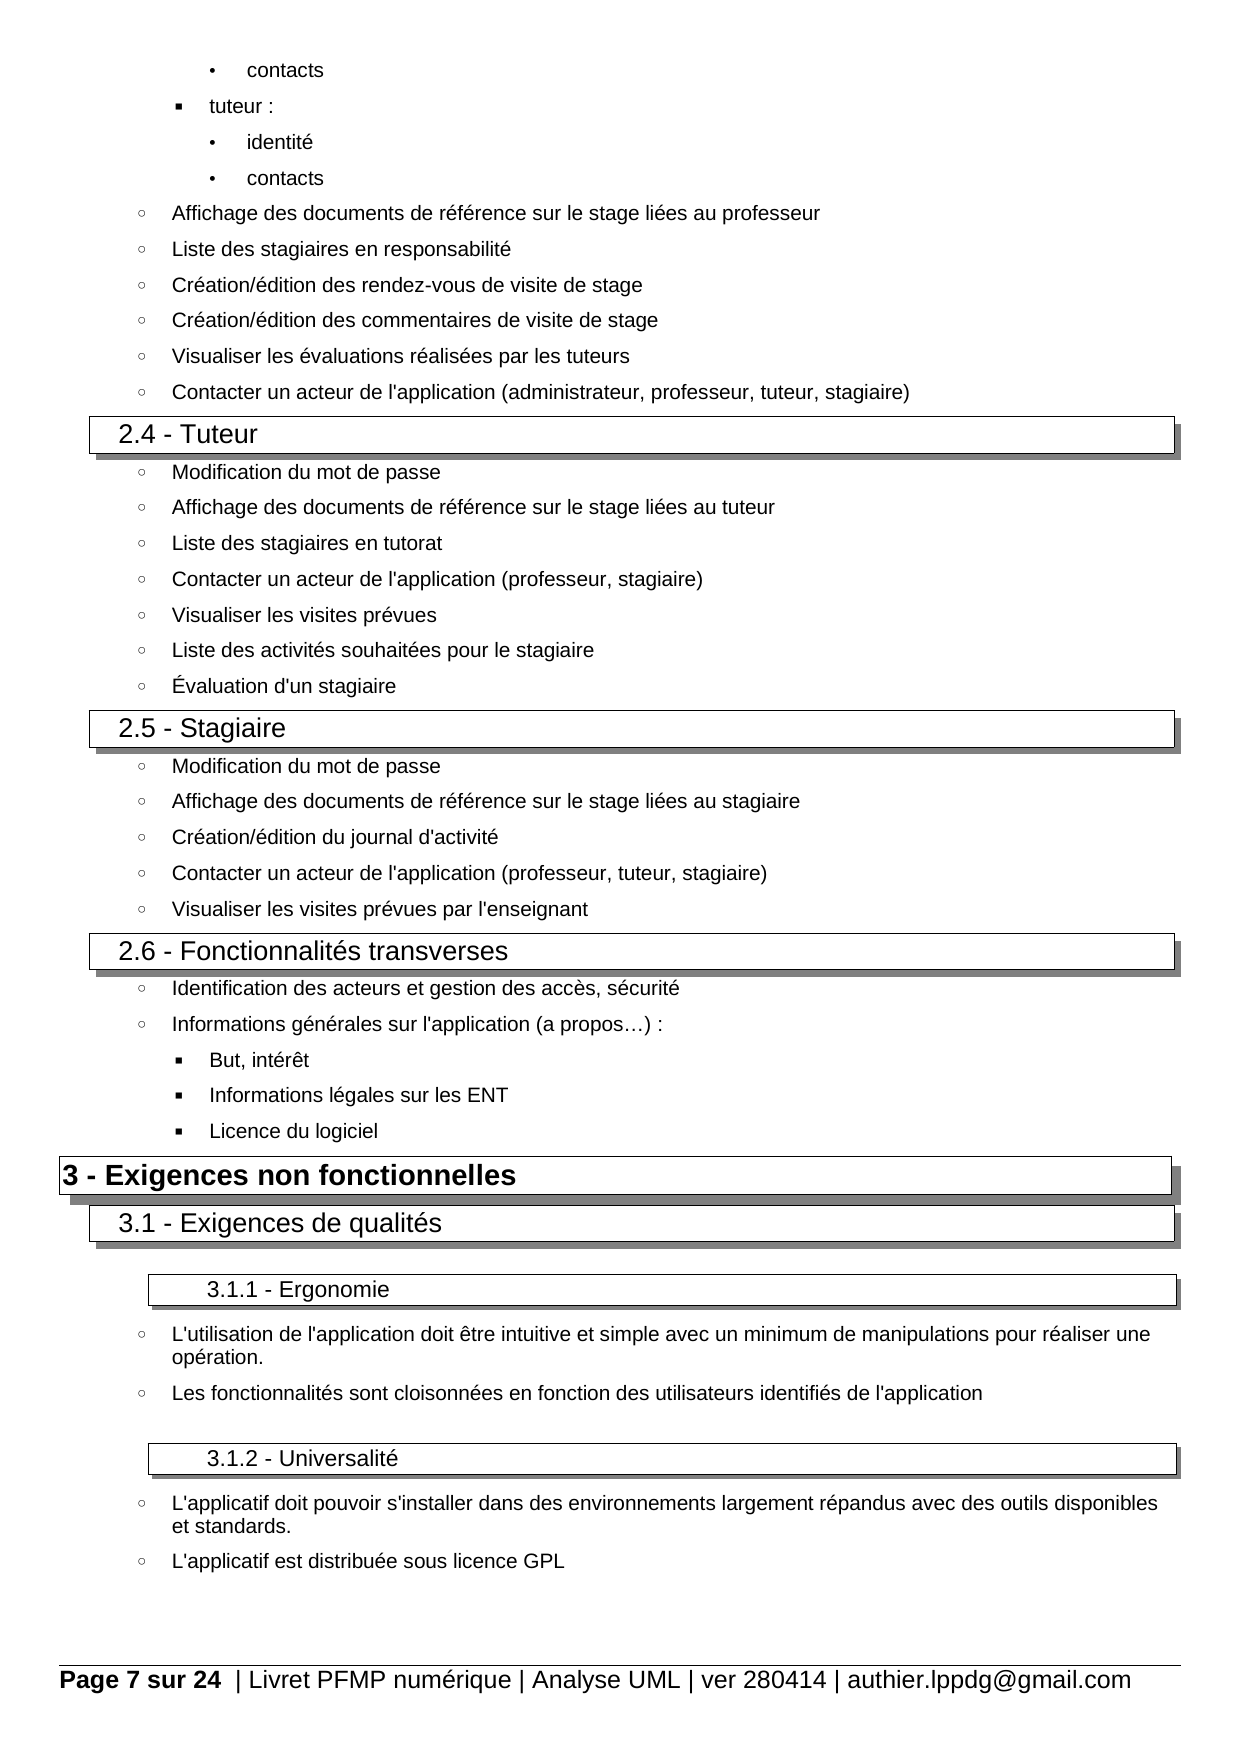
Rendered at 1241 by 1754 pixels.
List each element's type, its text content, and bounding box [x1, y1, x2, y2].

subtitle Visualiser les évaluations réalisées par les tuteurs [134, 345, 1181, 368]
subtitle Affichage des documents de référence sur le stage liées au tuteur [134, 496, 1181, 519]
subtitle Création/édition des commentaires de visite de stage [134, 309, 1181, 332]
subtitle Contacter un acteur de l'application (professeur, tuteur, stagiaire) [134, 862, 1181, 885]
list L'applicatif est distribuée sous licence GPL [134, 1550, 1181, 1573]
subtitle Visualiser les visites prévues par l'enseignant [134, 897, 1181, 921]
subtitle Évaluation d'un stagiaire [134, 675, 1181, 698]
subtitle Exigences non fonctionnelles [60, 1157, 1171, 1194]
list L'utilisation de l'application doit être intuitive et simple avec un minimum de manipulations pour réaliser une opération. [134, 1323, 1181, 1369]
list L'applicatif doit pouvoir s'installer dans des environnements largement répandus avec des outils disponibles et standards. [134, 1491, 1181, 1538]
subtitle Liste des stagiaires en tutorat [134, 532, 1181, 555]
subtitle Universalité [149, 1444, 1176, 1474]
subtitle Modification du mot de passe [134, 460, 1181, 483]
list identité [209, 131, 1181, 154]
subtitle Contacter un acteur de l'application (administrateur, professeur, tuteur, stagiaire) [134, 381, 1181, 404]
subtitle Affichage des documents de référence sur le stage liées au stagiaire [134, 790, 1181, 813]
list contacts [209, 59, 1181, 82]
subtitle Fonctionnalités transverses [90, 934, 1173, 969]
subtitle Ergonomie [149, 1275, 1176, 1305]
subtitle Tuteur [90, 417, 1173, 453]
subtitle Contacter un acteur de l'application (professeur, stagiaire) [134, 567, 1181, 591]
subtitle Identification des acteurs et gestion des accès, sécurité [134, 977, 1181, 1000]
subtitle Liste des activités souhaitées pour le stagiaire [134, 639, 1181, 662]
list tuteur : [172, 95, 1181, 118]
subtitle Création/édition du journal d'activité [134, 826, 1181, 849]
list contacts [209, 166, 1181, 189]
subtitle Affichage des documents de référence sur le stage liées au professeur [134, 202, 1181, 225]
list Les fonctionnalités sont cloisonnées en fonction des utilisateurs identifiés de l'application [134, 1382, 1181, 1405]
subtitle Informations légales sur les ENT [172, 1084, 1181, 1107]
subtitle Informations générales sur l'application (a propos…) : [134, 1013, 1181, 1036]
subtitle Exigences de qualités [90, 1206, 1173, 1241]
subtitle But, intérêt [172, 1048, 1181, 1072]
subtitle Visualiser les visites prévues [134, 603, 1181, 626]
subtitle Licence du logiciel [172, 1120, 1181, 1143]
subtitle Stagiaire [90, 711, 1173, 747]
subtitle Liste des stagiaires en responsabilité [134, 238, 1181, 261]
subtitle Modification du mot de passe [134, 754, 1181, 778]
subtitle Création/édition des rendez-vous de visite de stage [134, 273, 1181, 297]
